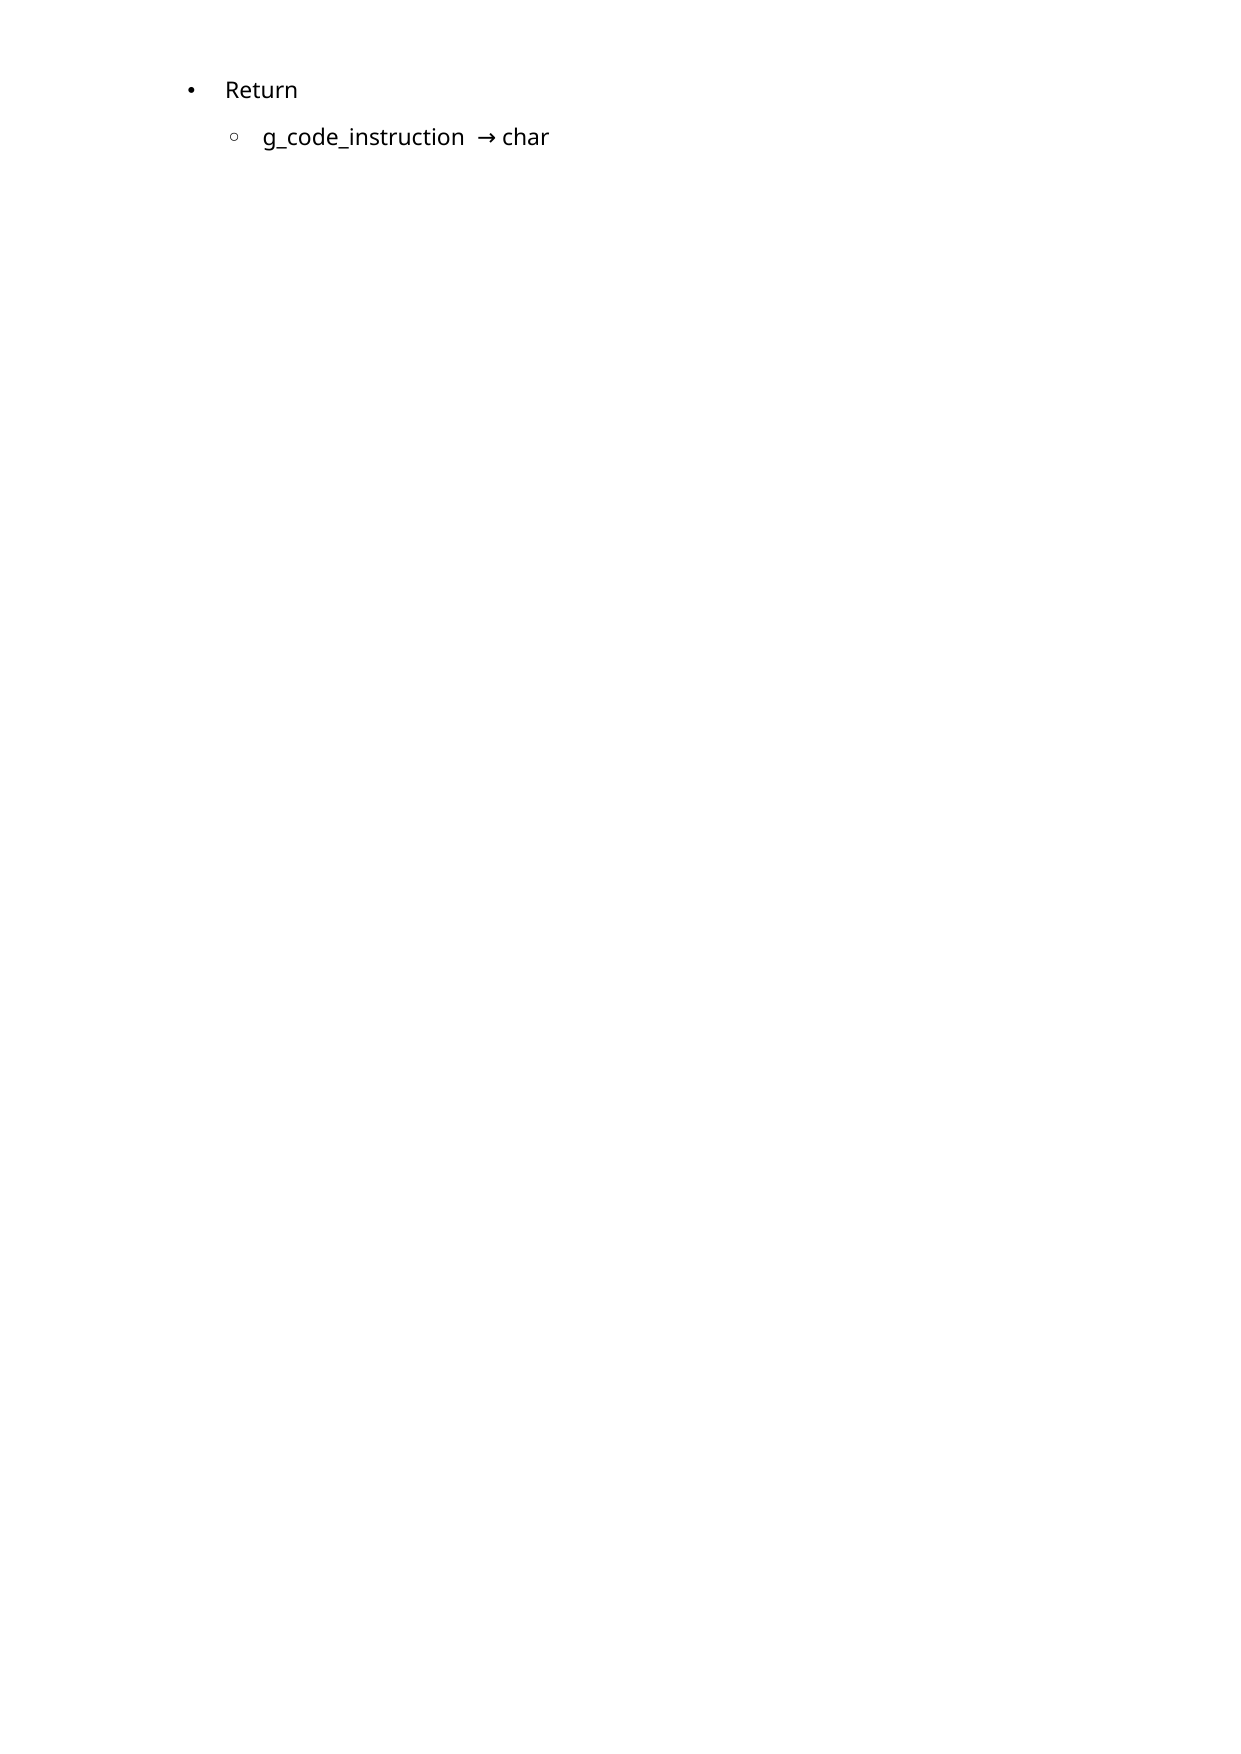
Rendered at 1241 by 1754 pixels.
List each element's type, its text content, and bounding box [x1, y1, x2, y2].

list Return [187, 74, 1090, 105]
list g_code_instruction → char [225, 121, 1090, 152]
